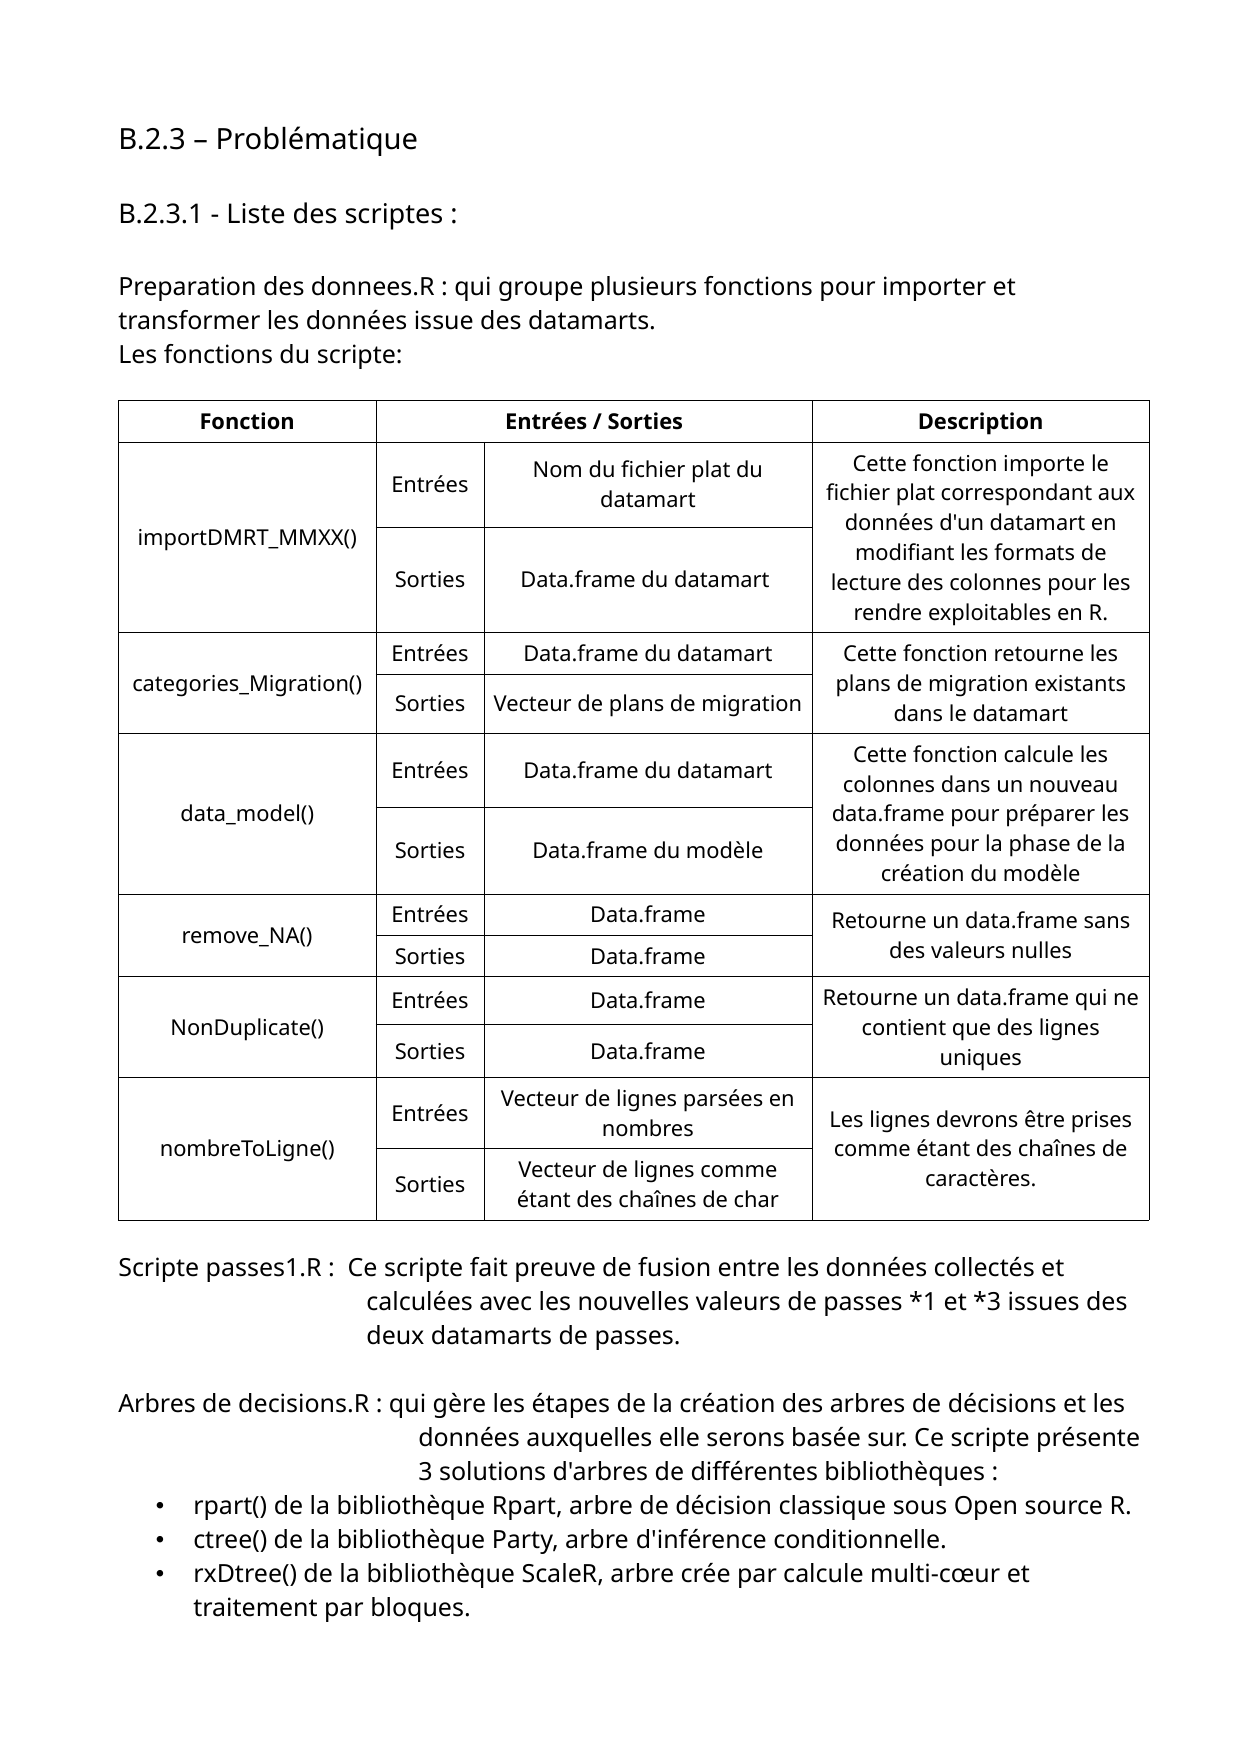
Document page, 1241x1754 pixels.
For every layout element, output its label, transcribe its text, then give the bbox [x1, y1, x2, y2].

table_cell Sorties [377, 936, 484, 976]
table_cell Cette fonction calcule les colonnes dans un nouveau data.frame pour préparer les données pour la phase de la création du modèle [813, 734, 1149, 893]
table_cell Retourne un data.frame qui ne contient que des lignes uniques [813, 977, 1149, 1077]
table_cell remove_NA() [119, 895, 376, 976]
text B.2.3 – Problématique [118, 118, 1149, 158]
table_cell Nom du fichier plat du datamart [485, 443, 812, 527]
table_cell Cette fonction retourne les plans de migration existants dans le datamart [813, 633, 1149, 733]
table_cell Vecteur de lignes parsées en nombres [485, 1078, 812, 1148]
table_cell Vecteur de lignes comme étant des chaînes de char [485, 1149, 812, 1219]
text B.2.3.1 - Liste des scriptes : [118, 195, 1149, 232]
table_cell Cette fonction importe le fichier plat correspondant aux données d'un datamart en modifiant les formats de lecture des colonnes pour les rendre exploitables en R. [813, 443, 1149, 632]
table_cell Data.frame [485, 977, 812, 1024]
table_cell Data.frame du modèle [485, 808, 812, 893]
text Preparation des donnees.R : qui groupe plusieurs fonctions pour importer et transformer les données issue des datamarts. [118, 268, 1149, 337]
table_cell Data.frame du datamart [485, 633, 812, 673]
table_header Description [813, 401, 1149, 442]
table_cell NonDuplicate() [119, 977, 376, 1077]
table_cell Sorties [377, 1149, 484, 1219]
table_cell Data.frame du datamart [485, 734, 812, 807]
text Les fonctions du scripte: [118, 337, 1149, 371]
table_cell categories_Migration() [119, 633, 376, 733]
table_cell importDMRT_MMXX() [119, 443, 376, 632]
table_cell Sorties [377, 808, 484, 893]
table_cell Entrées [377, 895, 484, 935]
list rpart() de la bibliothèque Rpart, arbre de décision classique sous Open source R. [156, 1488, 1149, 1522]
table_cell Entrées [377, 977, 484, 1024]
list rxDtree() de la bibliothèque ScaleR, arbre crée par calcule multi-cœur et traitement par bloques. [156, 1556, 1149, 1624]
table_header Entrées / Sorties [377, 401, 812, 442]
table_header Fonction [119, 401, 376, 442]
table_cell nombreToLigne() [119, 1078, 376, 1219]
text Arbres de decisions.R : qui gère les étapes de la création des arbres de décisions et les données auxquelles elle serons basée sur. Ce scripte présente 3 solutions d'arbres de différentes bibliothèques : [118, 1386, 1149, 1488]
table_cell Sorties [377, 675, 484, 733]
table_cell Data.frame du datamart [485, 528, 812, 632]
text Scripte passes1.R : Ce scripte fait preuve de fusion entre les données collectés et calculées avec les nouvelles valeurs de passes *1 et *3 issues des deux datamarts de passes. [118, 1249, 1149, 1352]
list ctree() de la bibliothèque Party, arbre d'inférence conditionnelle. [156, 1522, 1149, 1556]
table_cell Retourne un data.frame sans des valeurs nulles [813, 895, 1149, 976]
table_cell Vecteur de plans de migration [485, 675, 812, 733]
table_cell Sorties [377, 528, 484, 632]
table_cell data_model() [119, 734, 376, 893]
table_cell Entrées [377, 1078, 484, 1148]
table_cell Entrées [377, 633, 484, 673]
table_cell Les lignes devrons être prises comme étant des chaînes de caractères. [813, 1078, 1149, 1219]
table_cell Entrées [377, 443, 484, 527]
table_cell Data.frame [485, 936, 812, 976]
table_cell Sorties [377, 1025, 484, 1077]
table_cell Data.frame [485, 1025, 812, 1077]
table_cell Entrées [377, 734, 484, 807]
table_cell Data.frame [485, 895, 812, 935]
